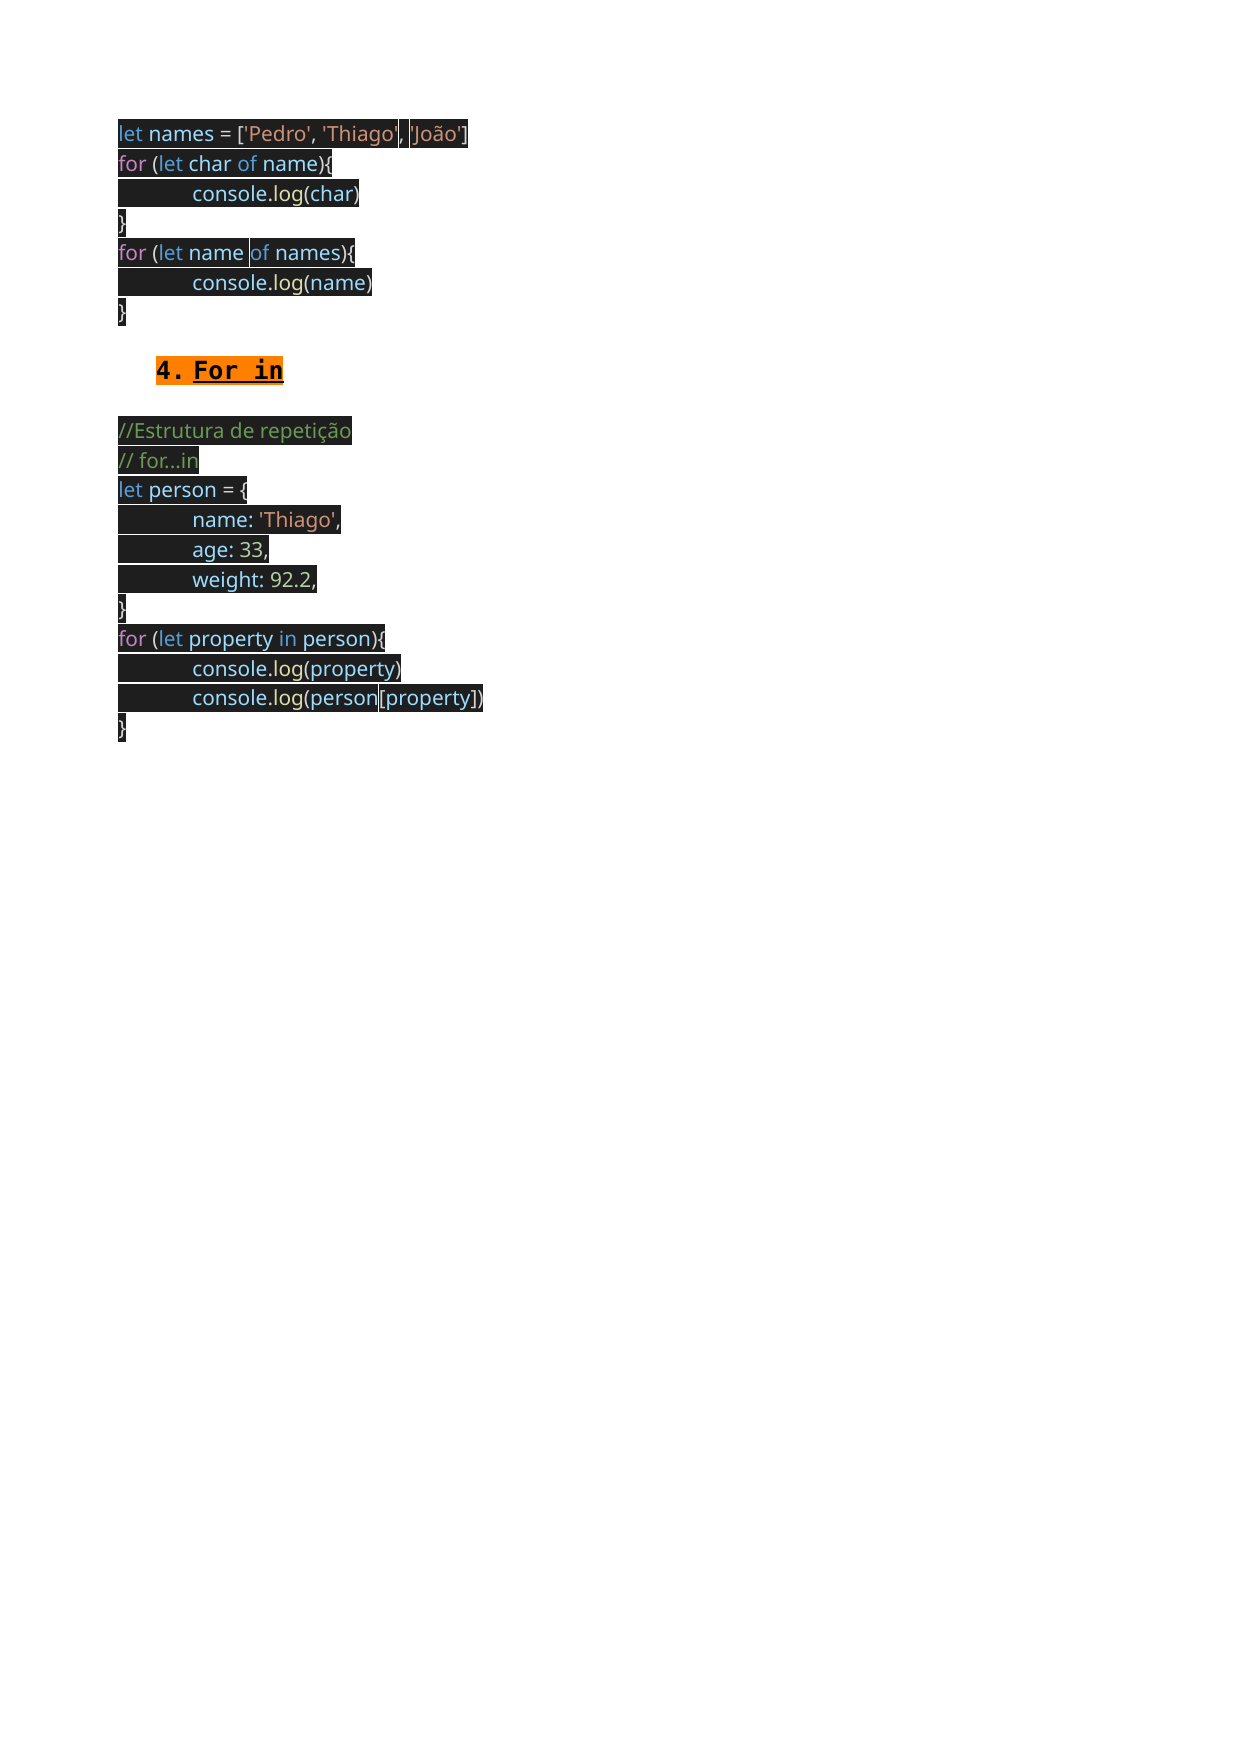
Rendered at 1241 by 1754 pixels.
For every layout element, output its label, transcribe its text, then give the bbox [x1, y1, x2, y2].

text weight: 92.2, [118, 563, 1122, 593]
text } [118, 207, 1122, 237]
text name: 'Thiago', [118, 504, 1122, 534]
text // for...in [118, 445, 1122, 474]
text } [118, 593, 1122, 623]
list For in [193, 356, 1122, 385]
text for (let name of names){ [118, 237, 1122, 267]
text let names = ['Pedro', 'Thiago', 'João'] [118, 118, 1122, 148]
text for (let char of name){ [118, 148, 1122, 177]
text age: 33, [118, 534, 1122, 563]
text //Estrutura de repetição [118, 415, 1122, 445]
text } [118, 296, 1122, 326]
text console.log(property) [118, 652, 1122, 682]
text } [118, 712, 1122, 742]
text let person = { [118, 474, 1122, 504]
text console.log(person[property]) [118, 682, 1122, 712]
text console.log(name) [118, 267, 1122, 296]
text for (let property in person){ [118, 623, 1122, 652]
text console.log(char) [118, 177, 1122, 207]
